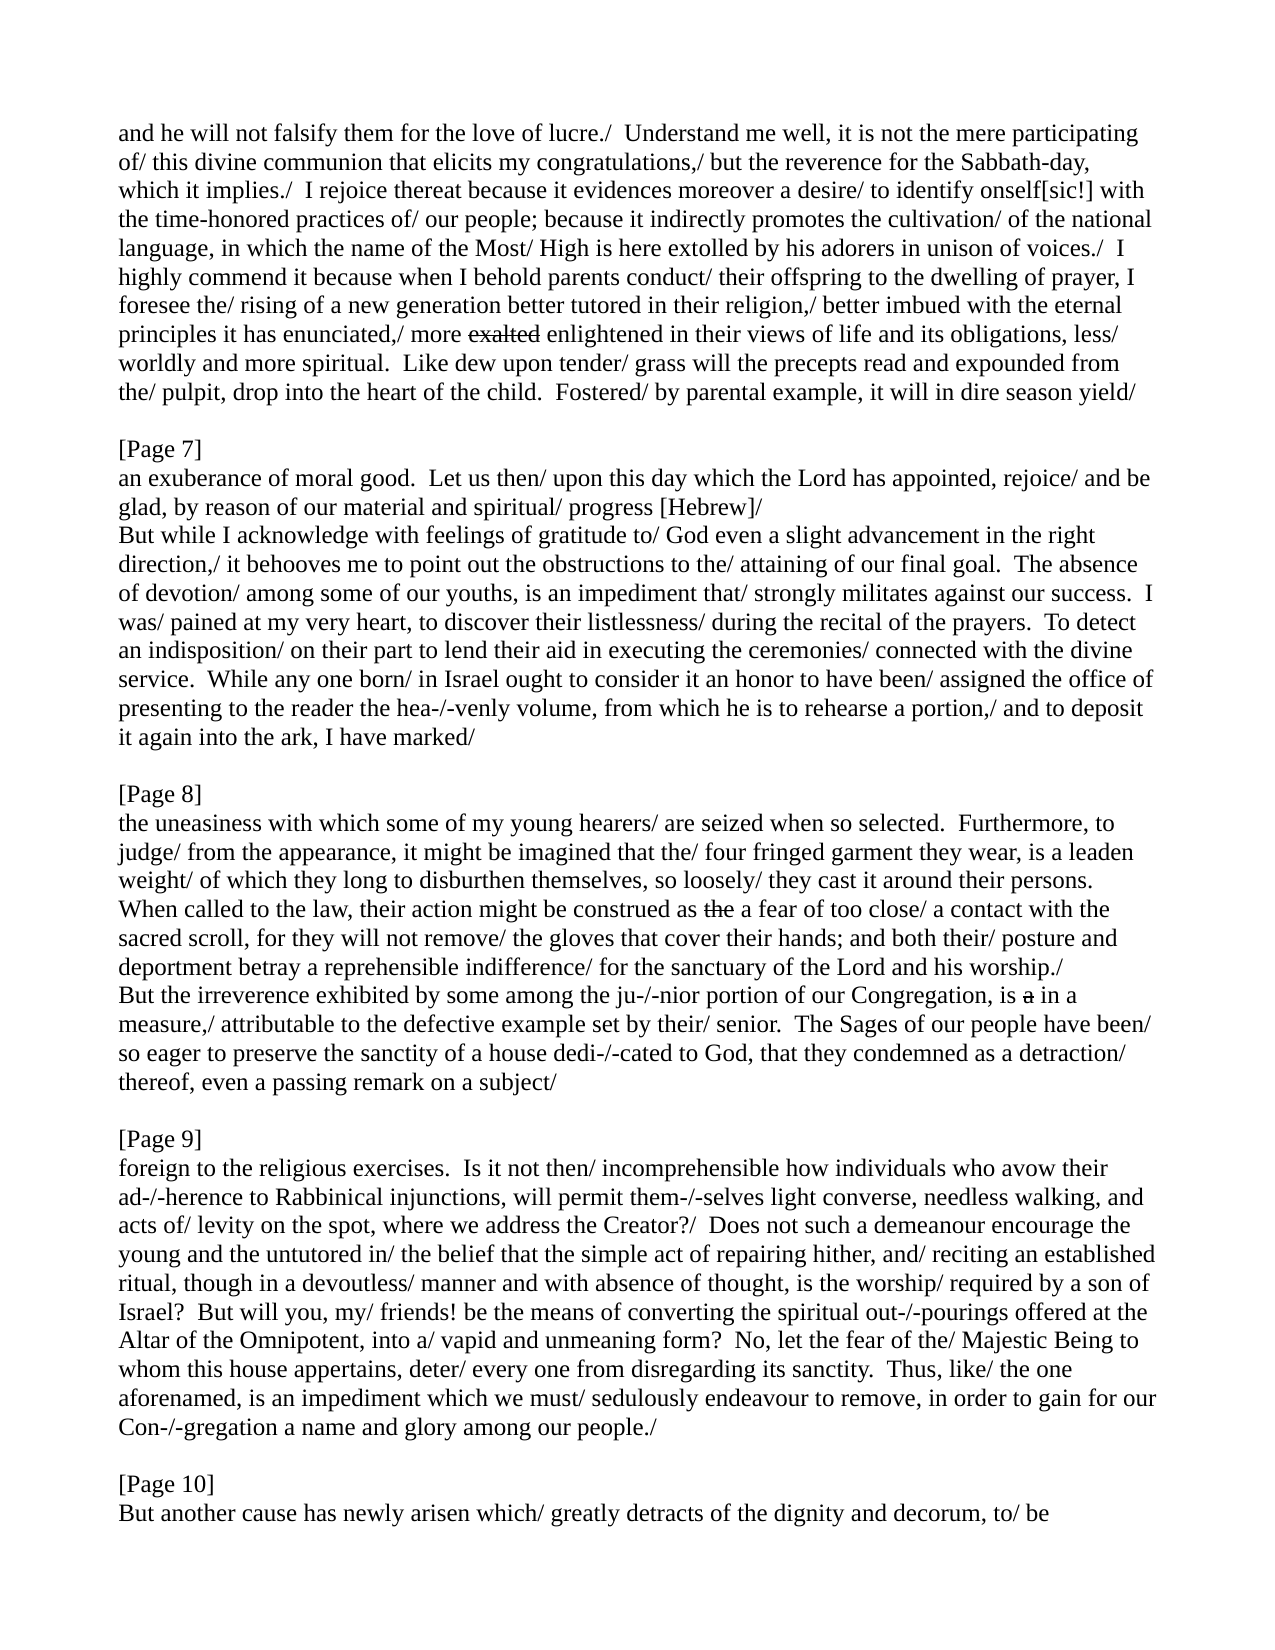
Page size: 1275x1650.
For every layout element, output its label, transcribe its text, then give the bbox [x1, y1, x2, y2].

text But the irreverence exhibited by some among the ju-/-nior portion of our Congregation, is a in a measure,/ attributable to the defective example set by their/ senior. The Sages of our people have been/ so eager to preserve the sanctity of a house dedi-/-cated to God, that they condemned as a detraction/ thereof, even a passing remark on a subject/ [118, 981, 1157, 1096]
text [Page 10] [118, 1469, 1157, 1498]
text But another cause has newly arisen which/ greatly detracts of the dignity and decorum, to/ be [118, 1498, 1157, 1527]
text the uneasiness with which some of my young hearers/ are seized when so selected. Furthermore, to judge/ from the appearance, it might be imagined that the/ four fringed garment they wear, is a leaden weight/ of which they long to disburthen themselves, so loosely/ they cast it around their persons. When called to the law, their action might be construed as the a fear of too close/ a contact with the sacred scroll, for they will not remove/ the gloves that cover their hands; and both their/ posture and deportment betray a reprehensible indifference/ for the sanctuary of the Lord and his worship./ [118, 808, 1157, 981]
text But while I acknowledge with feelings of gratitude to/ God even a slight advancement in the right direction,/ it behooves me to point out the obstructions to the/ attaining of our final goal. The absence of devotion/ among some of our youths, is an impediment that/ strongly militates against our success. I was/ pained at my very heart, to discover their listlessness/ during the recital of the prayers. To detect an indisposition/ on their part to lend their aid in executing the ceremonies/ connected with the divine service. While any one born/ in Israel ought to consider it an honor to have been/ assigned the office of presenting to the reader the hea-/-venly volume, from which he is to rehearse a portion,/ and to deposit it again into the ark, I have marked/ [118, 521, 1157, 751]
text an exuberance of moral good. Let us then/ upon this day which the Lord has appointed, rejoice/ and be glad, by reason of our material and spiritual/ progress [Hebrew]/ [118, 463, 1157, 521]
text and he will not falsify them for the love of lucre./ Understand me well, it is not the mere participating of/ this divine communion that elicits my congratulations,/ but the reverence for the Sabbath-day, which it implies./ I rejoice thereat because it evidences moreover a desire/ to identify onself[sic!] with the time-honored practices of/ our people; because it indirectly promotes the cultivation/ of the national language, in which the name of the Most/ High is here extolled by his adorers in unison of voices./ I highly commend it because when I behold parents conduct/ their offspring to the dwelling of prayer, I foresee the/ rising of a new generation better tutored in their religion,/ better imbued with the eternal principles it has enunciated,/ more exalted enlightened in their views of life and its obligations, less/ worldly and more spiritual. Like dew upon tender/ grass will the precepts read and expounded from the/ pulpit, drop into the heart of the child. Fostered/ by parental example, it will in dire season yield/ [118, 118, 1157, 406]
text [Page 9] [118, 1124, 1157, 1153]
text [Page 8] [118, 779, 1157, 808]
text [Page 7] [118, 434, 1157, 463]
text foreign to the religious exercises. Is it not then/ incomprehensible how individuals who avow their ad-/-herence to Rabbinical injunctions, will permit them-/-selves light converse, needless walking, and acts of/ levity on the spot, where we address the Creator?/ Does not such a demeanour encourage the young and the untutored in/ the belief that the simple act of repairing hither, and/ reciting an established ritual, though in a devoutless/ manner and with absence of thought, is the worship/ required by a son of Israel? But will you, my/ friends! be the means of converting the spiritual out-/-pourings offered at the Altar of the Omnipotent, into a/ vapid and unmeaning form? No, let the fear of the/ Majestic Being to whom this house appertains, deter/ every one from disregarding its sanctity. Thus, like/ the one aforenamed, is an impediment which we must/ sedulously endeavour to remove, in order to gain for our Con-/-gregation a name and glory among our people./ [118, 1153, 1157, 1441]
